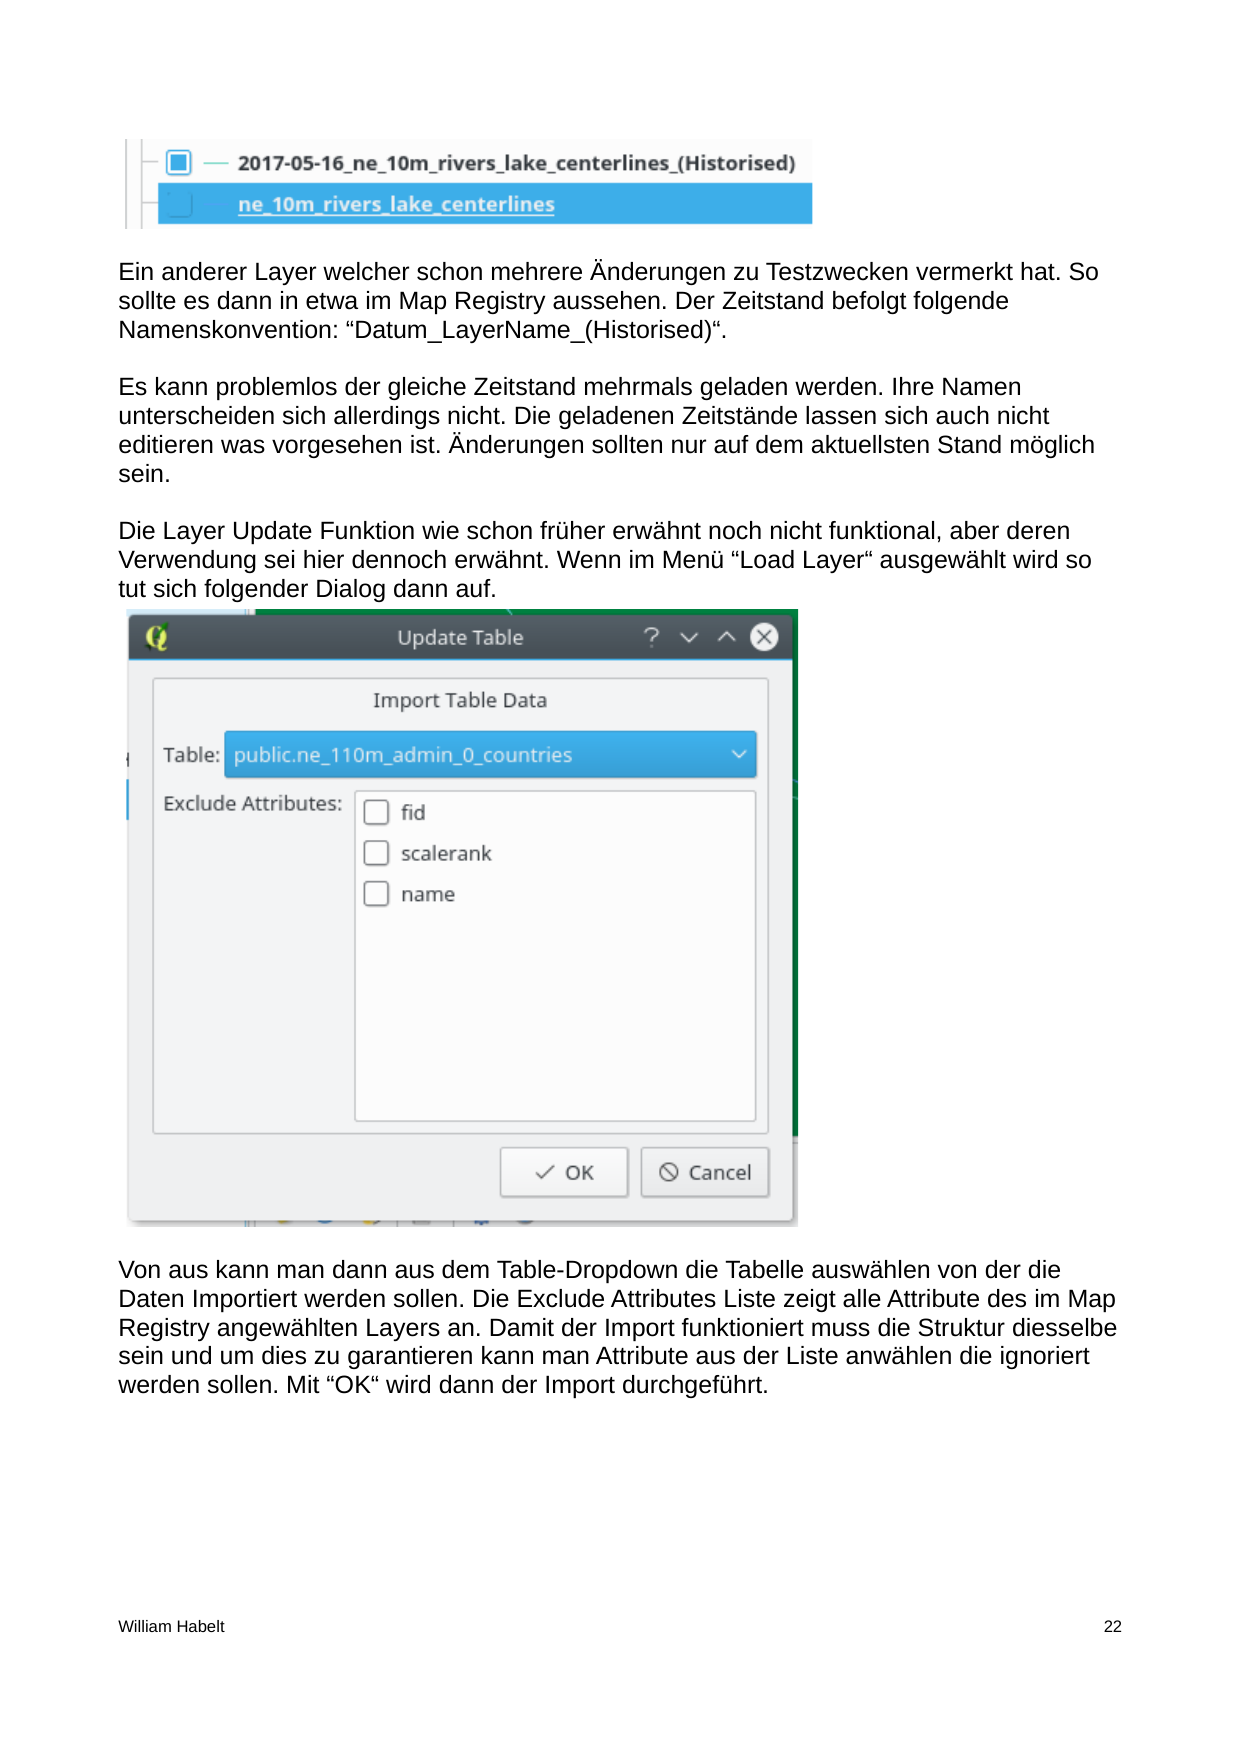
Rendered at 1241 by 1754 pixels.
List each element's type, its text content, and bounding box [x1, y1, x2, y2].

picture [125, 139, 813, 229]
picture [126, 609, 799, 1227]
text Von aus kann man dann aus dem Table-Dropdown die Tabelle auswählen von der die Daten Importiert werden sollen. Die Exclude Attributes Liste zeigt alle Attribute des im Map Registry angewählten Layers an. Damit der Import funktioniert muss die Struktur diesselbe sein und um dies zu garantieren kann man Attribute aus der Liste anwählen die ignoriert werden sollen. Mit “OK“ wird dann der Import durchgeführt. [118, 1255, 1122, 1399]
text Ein anderer Layer welcher schon mehrere Änderungen zu Testzwecken vermerkt hat. So sollte es dann in etwa im Map Registry aussehen. Der Zeitstand befolgt folgende Namenskonvention: “Datum_LayerName_(Historised)“. [118, 257, 1122, 343]
text Es kann problemlos der gleiche Zeitstand mehrmals geladen werden. Ihre Namen unterscheiden sich allerdings nicht. Die geladenen Zeitstände lassen sich auch nicht editieren was vorgesehen ist. Änderungen sollten nur auf dem aktuellsten Stand möglich sein. [118, 372, 1122, 487]
text Die Layer Update Funktion wie schon früher erwähnt noch nicht funktional, aber deren Verwendung sei hier dennoch erwähnt. Wenn im Menü “Load Layer“ ausgewählt wird so tut sich folgender Dialog dann auf. [118, 516, 1122, 602]
